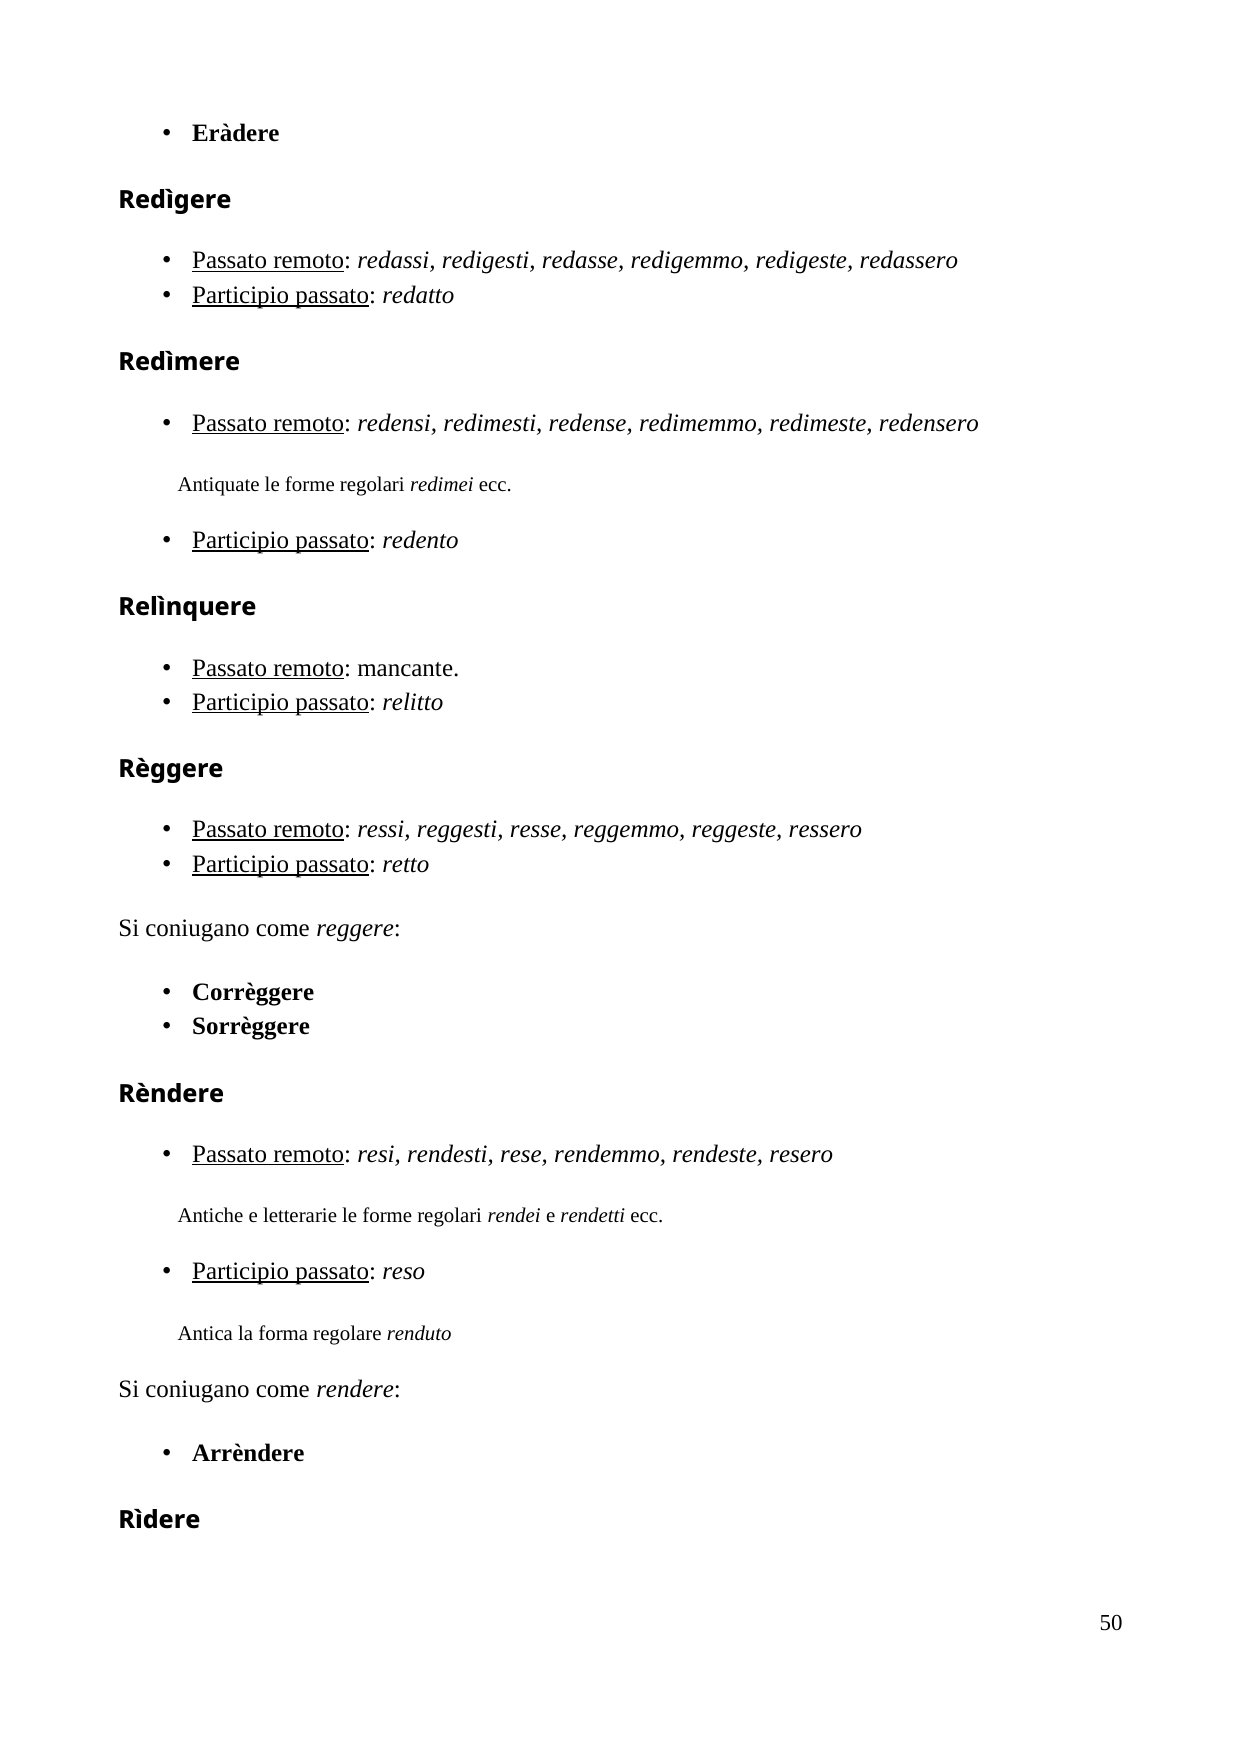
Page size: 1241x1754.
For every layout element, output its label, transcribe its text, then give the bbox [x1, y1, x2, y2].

list Arrèndere [162, 1438, 1122, 1467]
list Passato remoto: resi, rendesti, rese, rendemmo, rendeste, resero [162, 1139, 1122, 1168]
list Passato remoto: redassi, redigesti, redasse, redigemmo, redigeste, redassero [162, 246, 1122, 274]
subtitle Redìmere [118, 344, 1122, 378]
list Antiche e letterarie le forme regolari rendei e rendetti ecc. [177, 1203, 1122, 1227]
subtitle Rèndere [118, 1075, 1122, 1109]
subtitle Rìdere [118, 1502, 1122, 1536]
list Sorrèggere [162, 1011, 1122, 1040]
list Participio passato: relitto [162, 687, 1122, 716]
list Participio passato: redento [162, 525, 1122, 554]
list Antica la forma regolare renduto [177, 1320, 1122, 1344]
list Passato remoto: redensi, redimesti, redense, redimemmo, redimeste, redensero [162, 408, 1122, 436]
list Antiquate le forme regolari redimei ecc. [177, 472, 1122, 496]
subtitle Redìgere [118, 182, 1122, 216]
list Passato remoto: mancante. [162, 653, 1122, 681]
list Eràdere [162, 118, 1122, 147]
list Participio passato: reso [162, 1256, 1122, 1285]
list Passato remoto: ressi, reggesti, resse, reggemmo, reggeste, ressero [162, 814, 1122, 843]
text Si coniugano come rendere: [118, 1374, 1122, 1403]
list Participio passato: redatto [162, 280, 1122, 309]
list Participio passato: retto [162, 849, 1122, 878]
subtitle Relìnquere [118, 589, 1122, 623]
text Si coniugano come reggere: [118, 913, 1122, 942]
subtitle Règgere [118, 751, 1122, 785]
list Corrèggere [162, 977, 1122, 1006]
